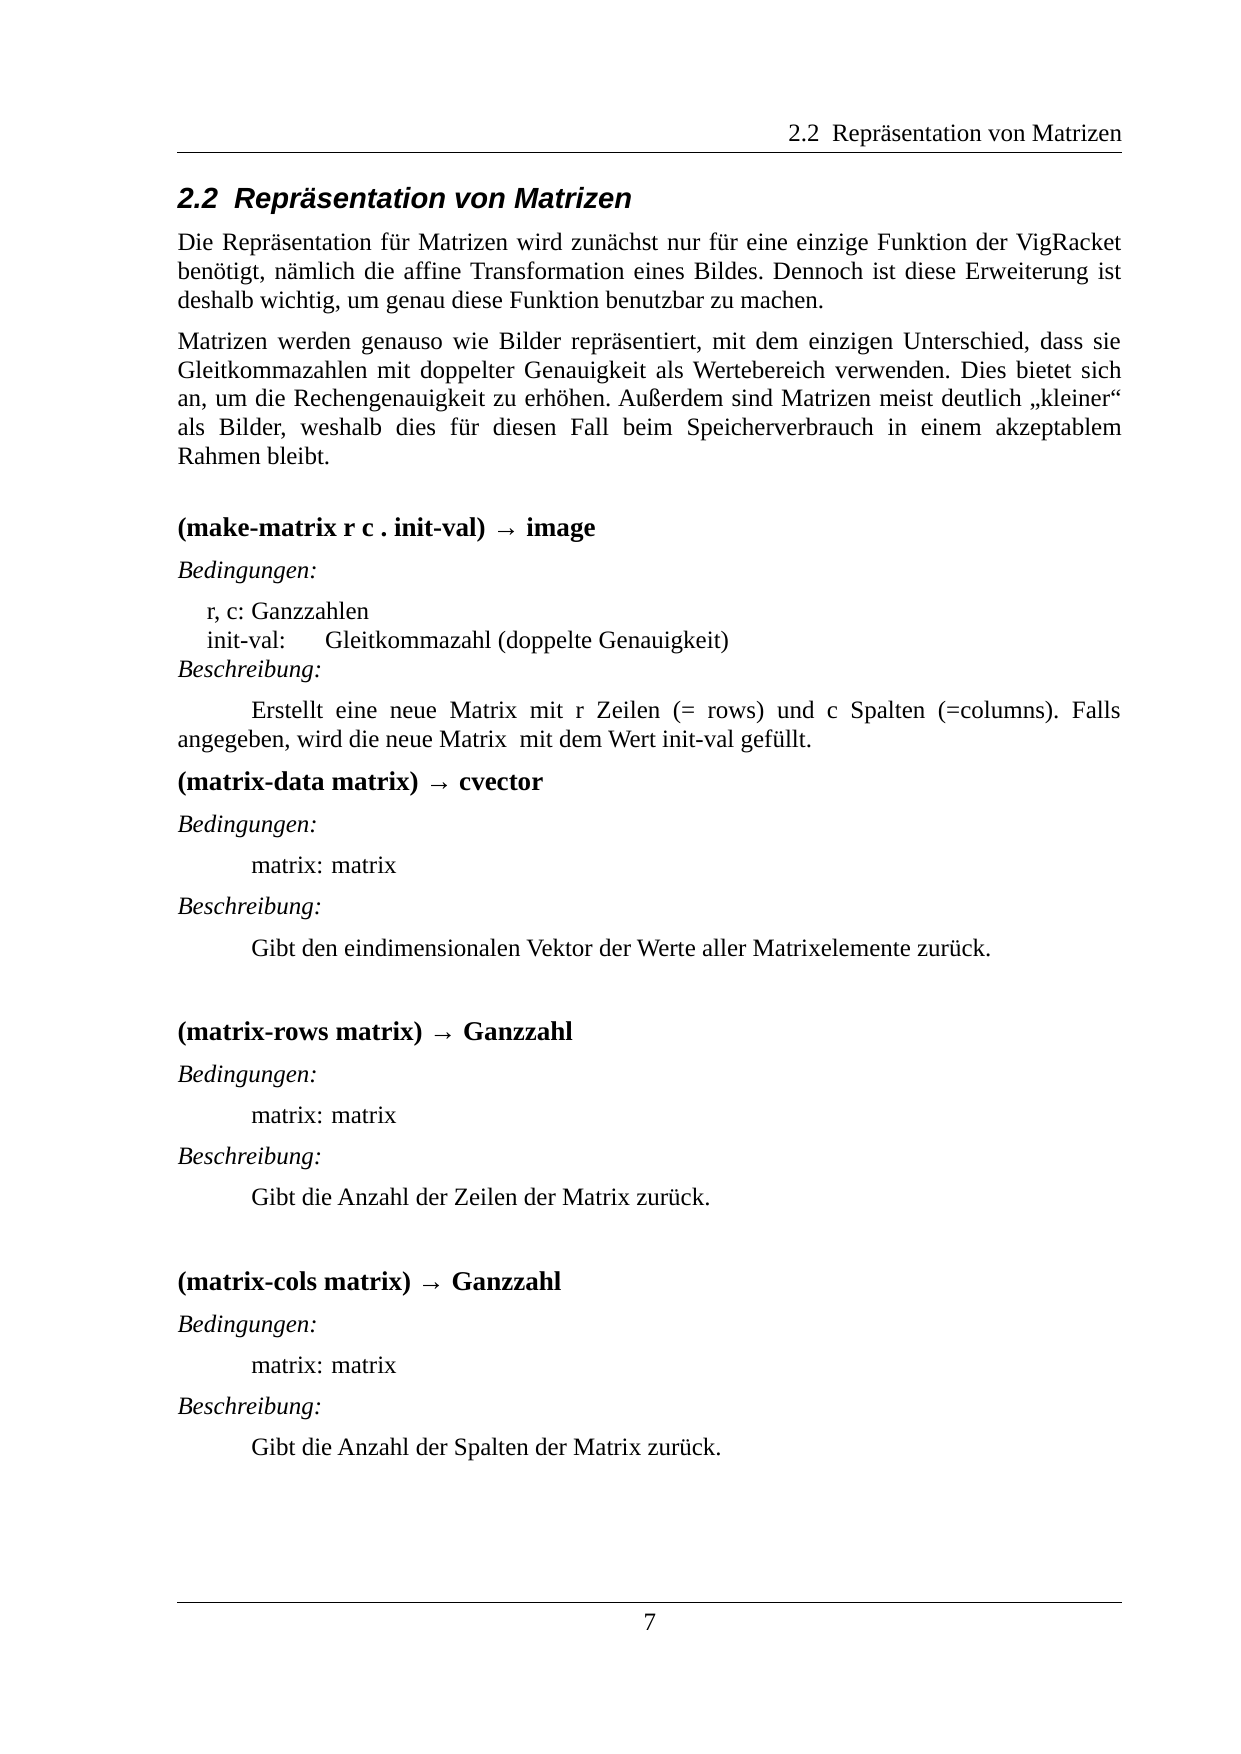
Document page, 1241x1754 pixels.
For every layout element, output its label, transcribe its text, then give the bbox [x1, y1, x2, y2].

text Gibt den eindimensionalen Vektor der Werte aller Matrixelemente zurück. [177, 933, 1122, 961]
text Beschreibung: [177, 1141, 1122, 1170]
text (matrix-rows matrix) → Ganzzahl [177, 1015, 1122, 1046]
text (matrix-data matrix) → cvector [177, 765, 1122, 796]
text r, c: Ganzzahlen [177, 596, 1122, 625]
text Gibt die Anzahl der Zeilen der Matrix zurück. [177, 1182, 1122, 1211]
text matrix: matrix [177, 1350, 1122, 1379]
text Gibt die Anzahl der Spalten der Matrix zurück. [177, 1432, 1122, 1461]
text Erstellt eine neue Matrix mit r Zeilen (= rows) und c Spalten (=columns). Falls angegeben, wird die neue Matrix mit dem Wert init-val gefüllt. [177, 695, 1122, 753]
text Matrizen werden genauso wie Bilder repräsentiert, mit dem einzigen Unterschied, dass sie Gleitkommazahlen mit doppelter Genauigkeit als Wertebereich verwenden. Dies bietet sich an, um die Rechengenauigkeit zu erhöhen. Außerdem sind Matrizen meist deutlich „kleiner“ als Bilder, weshalb dies für diesen Fall beim Speicherverbrauch in einem akzeptablem Rahmen bleibt. [177, 326, 1122, 470]
text Bedingungen: [177, 1309, 1122, 1337]
text (matrix-cols matrix) → Ganzzahl [177, 1265, 1122, 1296]
subtitle 2.2 Repräsentation von Matrizen [177, 181, 1122, 215]
text Die Repräsentation für Matrizen wird zunächst nur für eine einzige Funktion der VigRacket benötigt, nämlich die affine Transformation eines Bildes. Dennoch ist diese Erweiterung ist deshalb wichtig, um genau diese Funktion benutzbar zu machen. [177, 227, 1122, 313]
text Bedingungen: [177, 1059, 1122, 1087]
text init-val: Gleitkommazahl (doppelte Genauigkeit) [177, 625, 1122, 654]
text Beschreibung: [177, 891, 1122, 920]
text Beschreibung: [177, 654, 1122, 683]
text Beschreibung: [177, 1391, 1122, 1420]
text (make-matrix r c . init-val) → image [177, 512, 1122, 543]
text Bedingungen: [177, 809, 1122, 838]
text Bedingungen: [177, 555, 1122, 584]
text matrix: matrix [177, 1100, 1122, 1129]
text matrix: matrix [177, 850, 1122, 879]
